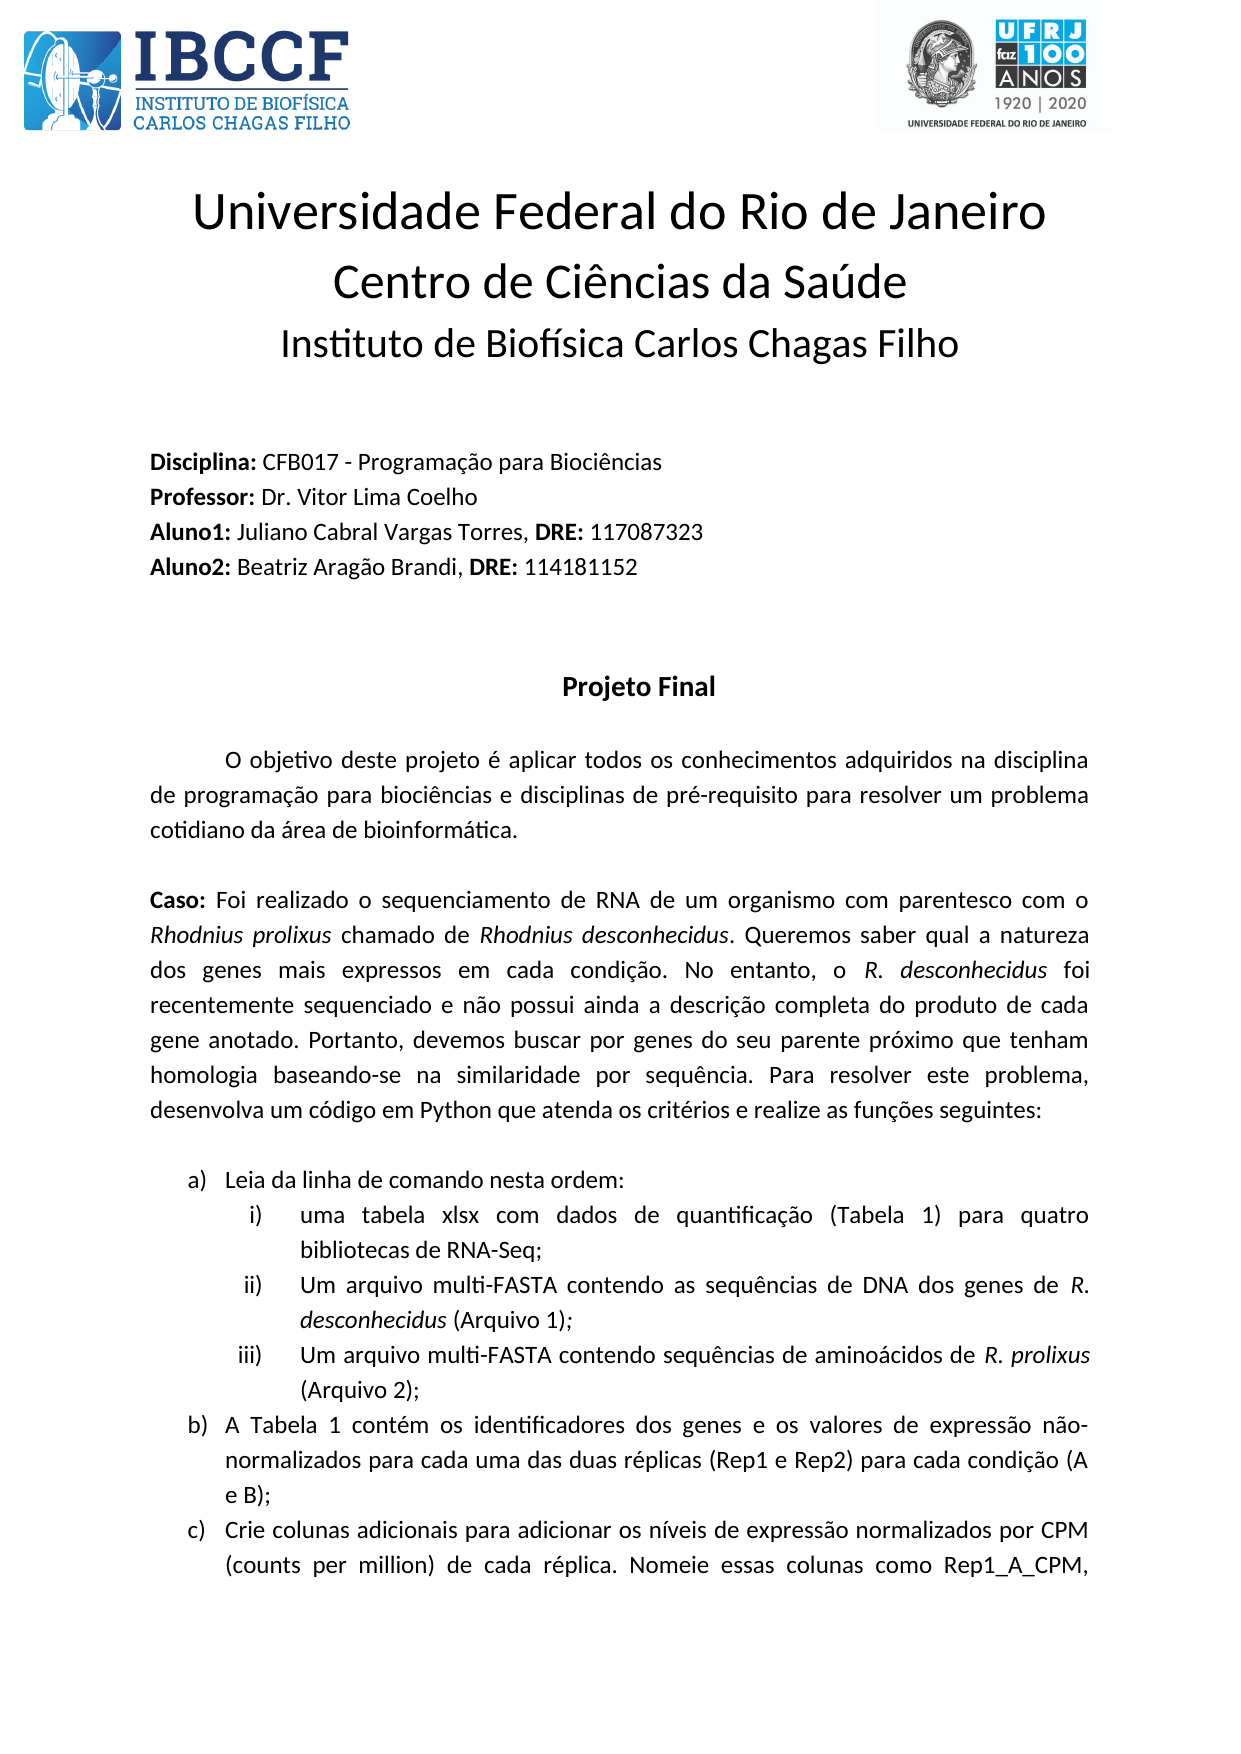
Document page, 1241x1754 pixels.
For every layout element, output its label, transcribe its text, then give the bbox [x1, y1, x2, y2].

text Projeto Final [187, 668, 1090, 704]
text Caso: Foi realizado o sequenciamento de RNA de um organismo com parentesco com o Rhodnius prolixus chamado de Rhodnius desconhecidus. Queremos saber qual a natureza dos genes mais expressos em cada condição. No entanto, o R. desconhecidus foi recentemente sequenciado e não possui ainda a descrição completa do produto de cada gene anotado. Portanto, devemos buscar por genes do seu parente próximo que tenham homologia baseando-se na similaridade por sequência. Para resolver este problema, desenvolva um código em Python que atenda os critérios e realize as funções seguintes: [150, 884, 1090, 1124]
text Professor: Dr. Vitor Lima Coelho [150, 481, 1090, 512]
list uma tabela xlsx com dados de quantificação (Tabela 1) para quatro bibliotecas de RNA-Seq; [262, 1199, 1090, 1264]
picture [17, 27, 356, 134]
list A Tabela 1 contém os identificadores dos genes e os valores de expressão não-normalizados para cada uma das duas réplicas (Rep1 e Rep2) para cada condição (A e B); [187, 1409, 1090, 1509]
picture [877, 0, 1114, 134]
title Instituto de Biofísica Carlos Chagas Filho [150, 317, 1090, 368]
text Aluno1: Juliano Cabral Vargas Torres, DRE: 117087323 [150, 516, 1090, 547]
text Aluno2: Beatriz Aragão Brandi, DRE: 114181152 [150, 551, 1090, 582]
text O objetivo deste projeto é aplicar todos os conhecimentos adquiridos na disciplina de programação para biociências e disciplinas de pré-requisito para resolver um problema cotidiano da área de bioinformática. [150, 744, 1090, 844]
list Leia da linha de comando nesta ordem: [187, 1164, 1090, 1194]
title Centro de Ciências da Saúde [150, 249, 1090, 311]
list Um arquivo multi-FASTA contendo sequências de aminoácidos de R. prolixus (Arquivo 2); [262, 1339, 1090, 1404]
title Universidade Federal do Rio de Janeiro [150, 177, 1090, 243]
list Crie colunas adicionais para adicionar os níveis de expressão normalizados por CPM (counts per million) de cada réplica. Nomeie essas colunas como Rep1_A_CPM, [187, 1514, 1090, 1579]
list Um arquivo multi-FASTA contendo as sequências de DNA dos genes de R. desconhecidus (Arquivo 1); [262, 1269, 1090, 1334]
text Disciplina: CFB017 - Programação para Biociências [150, 446, 1090, 477]
